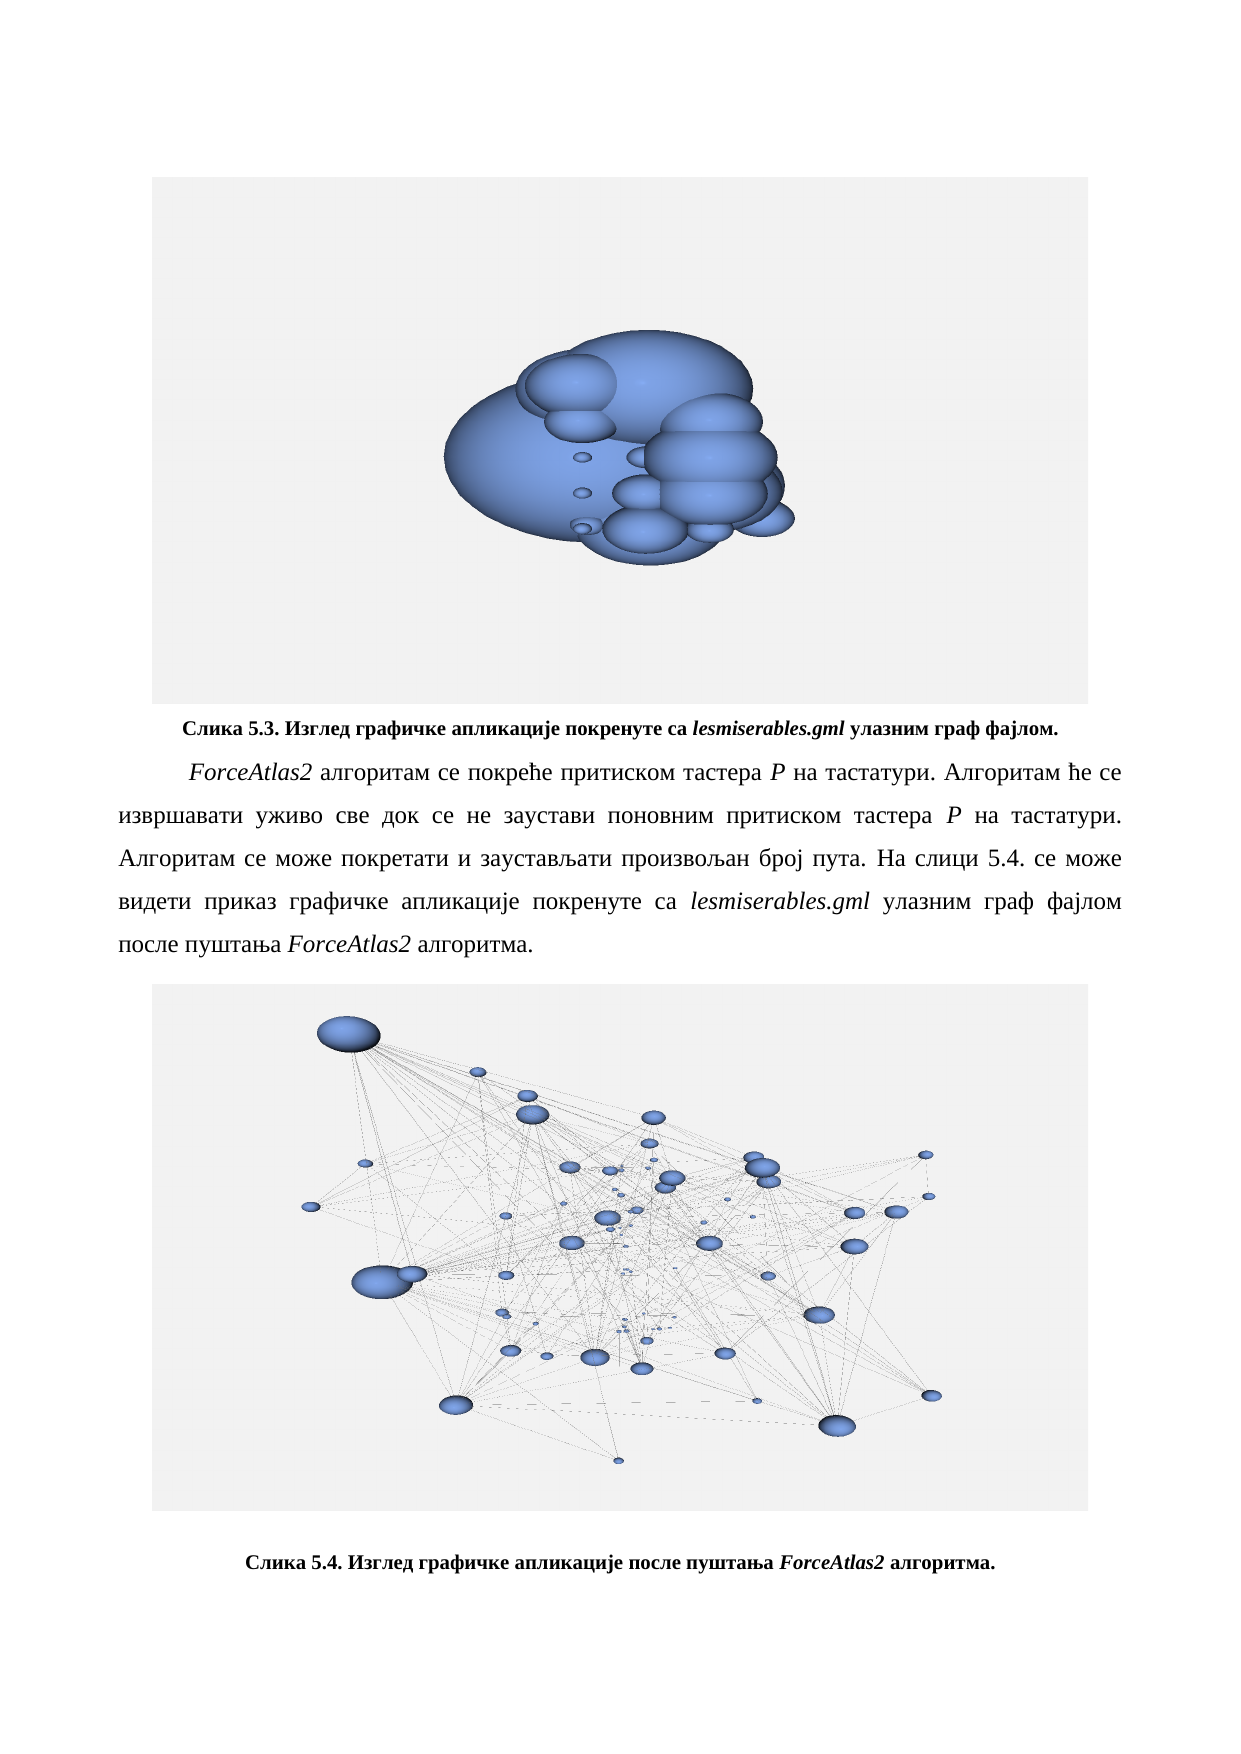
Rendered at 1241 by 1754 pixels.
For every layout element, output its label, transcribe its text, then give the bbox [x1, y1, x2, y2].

text ForceAtlas2 алгоритам се покреће притиском тастера P на тастатури. Алгоритам ће се извршавати уживо све док се не заустави поновним притиском тастера P на тастатури. Алгоритам се може покретати и заустављати произвољан број пута. На слици 5.4. се може видети приказ графичке апликације покренуте са lesmiserables.gml улазним граф фајлом после пуштања ForceAtlas2 алгоритма. [118, 757, 1122, 958]
text Слика 5.3. Изглед графичке апликације покренуте са lesmiserables.gml улазним граф фајлом. [118, 190, 1122, 740]
picture [152, 984, 1089, 1511]
text Слика 5.4. Изглед графичке апликације после пуштања ForceAtlas2 алгоритма. [118, 997, 1122, 1574]
picture [152, 177, 1089, 704]
